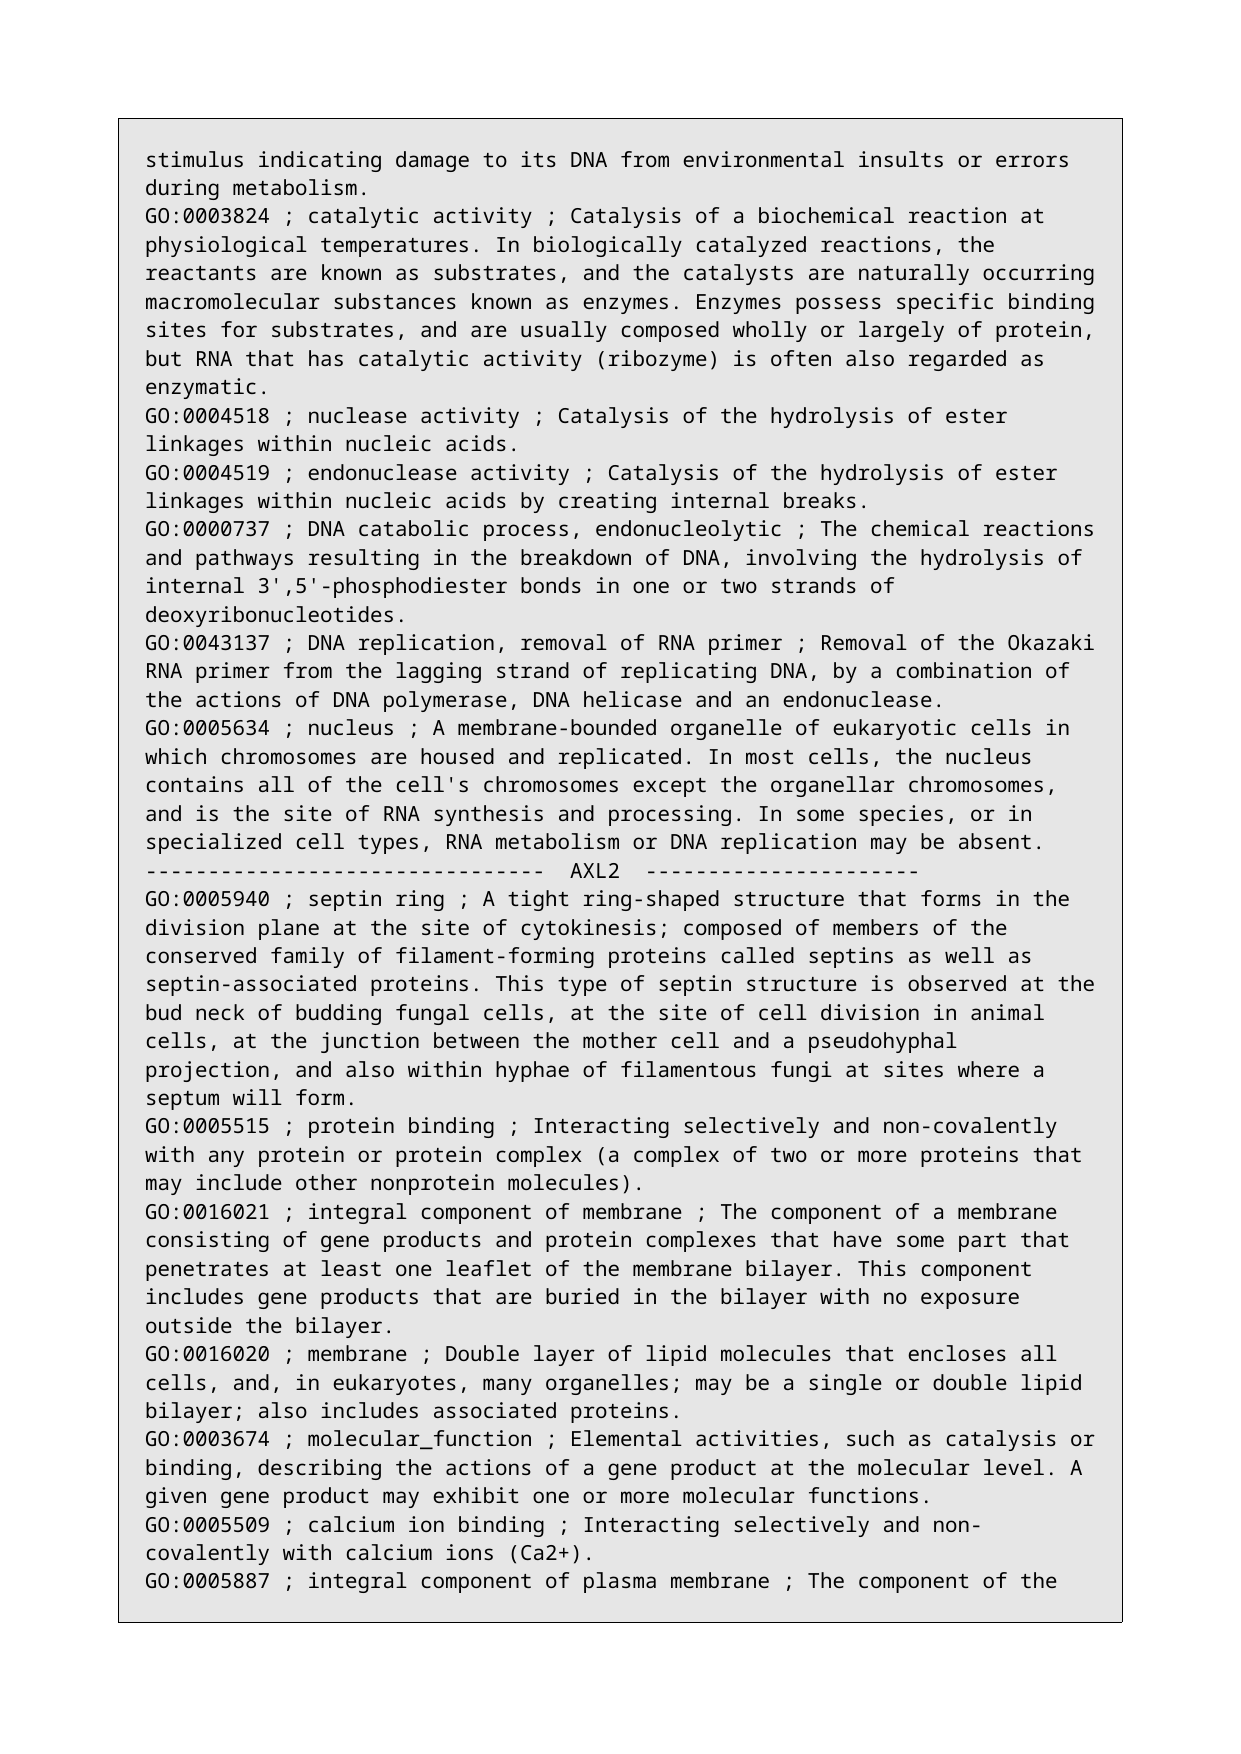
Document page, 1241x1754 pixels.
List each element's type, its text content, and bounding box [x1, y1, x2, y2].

text GO:0016020 ; membrane ; Double layer of lipid molecules that encloses all cells, and, in eukaryotes, many organelles; may be a single or double lipid bilayer; also includes associated proteins. [119, 1312, 1122, 1398]
text GO:0003674 ; molecular_function ; Elemental activities, such as catalysis or binding, describing the actions of a gene product at the molecular level. A given gene product may exhibit one or more molecular functions. [119, 1398, 1122, 1483]
text GO:0005634 ; nucleus ; A membrane-bounded organelle of eukaryotic cells in which chromosomes are housed and replicated. In most cells, the nucleus contains all of the cell's chromosomes except the organellar chromosomes, and is the site of RNA synthesis and processing. In some species, or in specialized cell types, RNA metabolism or DNA replication may be absent. [119, 687, 1122, 829]
text GO:0005509 ; calcium ion binding ; Interacting selectively and non-covalently with calcium ions (Ca2+). [119, 1483, 1122, 1540]
text GO:0016021 ; integral component of membrane ; The component of a membrane consisting of gene products and protein complexes that have some part that penetrates at least one leaflet of the membrane bilayer. This component includes gene products that are buried in the bilayer with no exposure outside the bilayer. [119, 1170, 1122, 1312]
text GO:0004518 ; nuclease activity ; Catalysis of the hydrolysis of ester linkages within nucleic acids. [119, 374, 1122, 431]
text -------------------------------- AXL2 ---------------------- [119, 829, 1122, 857]
text GO:0005887 ; integral component of plasma membrane ; The component of the plasma membrane consisting of gene products and protein complexes that have some part that penetrates at least one leaflet of the membrane bilayer. This component includes gene products that are buried in the bilayer with no exposure outside the bilayer. [119, 1540, 1122, 1622]
text GO:0000737 ; DNA catabolic process, endonucleolytic ; The chemical reactions and pathways resulting in the breakdown of DNA, involving the hydrolysis of internal 3',5'-phosphodiester bonds in one or two strands of deoxyribonucleotides. [119, 488, 1122, 602]
text GO:0003824 ; catalytic activity ; Catalysis of a biochemical reaction at physiological temperatures. In biologically catalyzed reactions, the reactants are known as substrates, and the catalysts are naturally occurring macromolecular substances known as enzymes. Enzymes possess specific binding sites for substrates, and are usually composed wholly or largely of protein, but RNA that has catalytic activity (ribozyme) is often also regarded as enzymatic. [119, 175, 1122, 374]
text GO:0004519 ; endonuclease activity ; Catalysis of the hydrolysis of ester linkages within nucleic acids by creating internal breaks. [119, 431, 1122, 488]
text GO:0006974 ; cellular response to DNA damage stimulus ; Any process that results in a change in state or activity of a cell (in terms of movement, secretion, enzyme production, gene expression, etc.) as a result of a stimulus indicating damage to its DNA from environmental insults or errors during metabolism. [119, 119, 1122, 175]
text GO:0005940 ; septin ring ; A tight ring-shaped structure that forms in the division plane at the site of cytokinesis; composed of members of the conserved family of filament-forming proteins called septins as well as septin-associated proteins. This type of septin structure is observed at the bud neck of budding fungal cells, at the site of cell division in animal cells, at the junction between the mother cell and a pseudohyphal projection, and also within hyphae of filamentous fungi at sites where a septum will form. [119, 857, 1122, 1085]
text GO:0005515 ; protein binding ; Interacting selectively and non-covalently with any protein or protein complex (a complex of two or more proteins that may include other nonprotein molecules). [119, 1085, 1122, 1170]
text GO:0043137 ; DNA replication, removal of RNA primer ; Removal of the Okazaki RNA primer from the lagging strand of replicating DNA, by a combination of the actions of DNA polymerase, DNA helicase and an endonuclease. [119, 602, 1122, 687]
